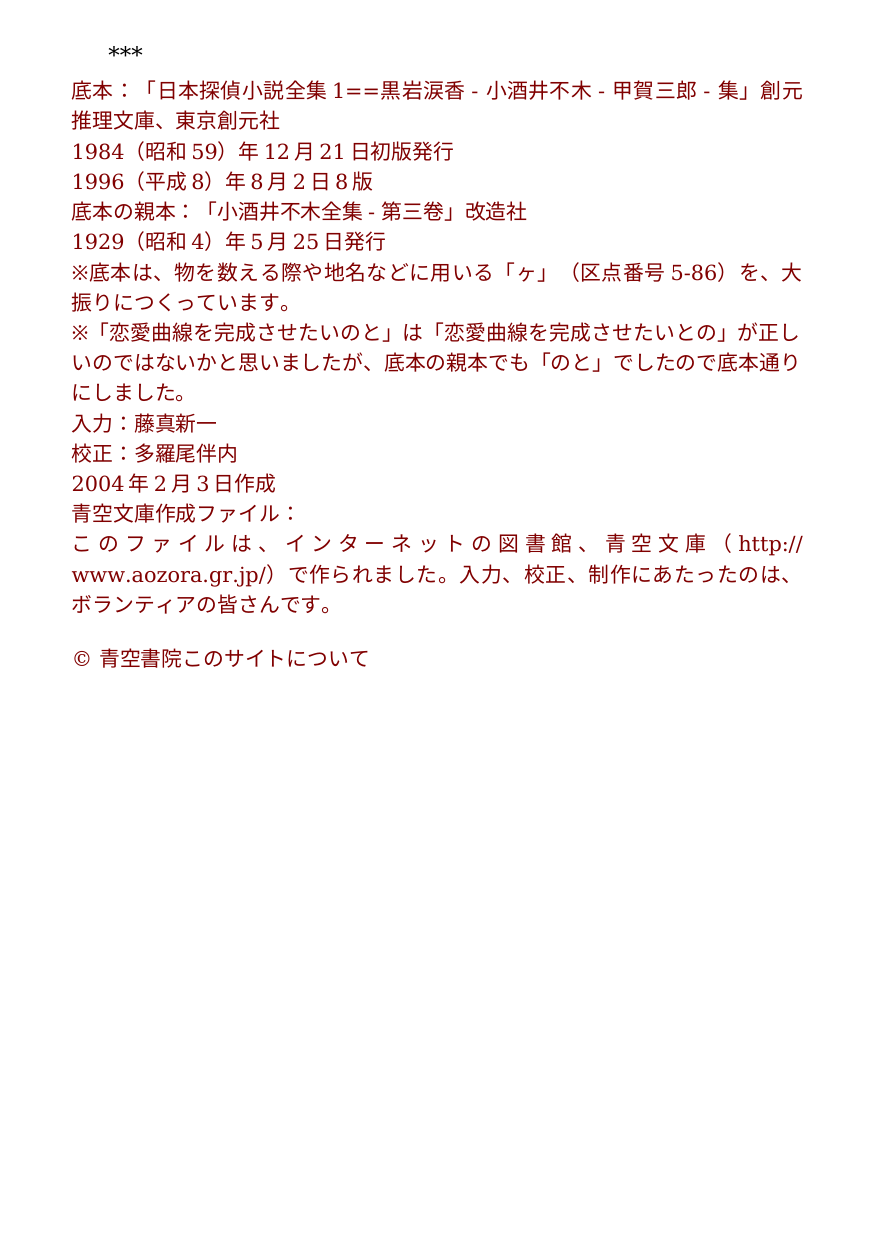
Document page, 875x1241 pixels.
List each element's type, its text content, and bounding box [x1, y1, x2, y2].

text 2004年2月3日作成 [71, 467, 803, 497]
text ※「恋愛曲線を完成させたいのと」は「恋愛曲線を完成させたいとの」が正しいのではないかと思いましたが、底本の親本でも「のと」でしたので底本通りにしました。 [71, 316, 803, 407]
text *** [72, 42, 802, 69]
text 1929（昭和4）年5月25日発行 [71, 226, 803, 256]
text ※底本は、物を数える際や地名などに用いる「ヶ」（区点番号5-86）を、大振りにつくっています。 [71, 256, 803, 316]
text このファイルは、インターネットの図書館、青空文庫（http://www.aozora.gr.jp/）で作られました。入力、校正、制作にあたったのは、ボランティアの皆さんです。 [71, 528, 803, 618]
text 入力：藤真新一 [71, 407, 803, 437]
text 底本：「日本探偵小説全集1==黒岩涙香 - 小酒井不木 - 甲賀三郎 - 集」創元推理文庫、東京創元社 [71, 74, 803, 135]
text 青空文庫作成ファイル： [71, 497, 803, 528]
text 校正：多羅尾伴内 [71, 437, 803, 467]
text 底本の親本：「小酒井不木全集 - 第三卷」改造社 [71, 195, 803, 226]
text 1984（昭和59）年12月21日初版発行 [71, 135, 803, 165]
text © 青空書院このサイトについて [71, 643, 803, 673]
text 1996（平成8）年8月2日8版 [71, 165, 803, 195]
